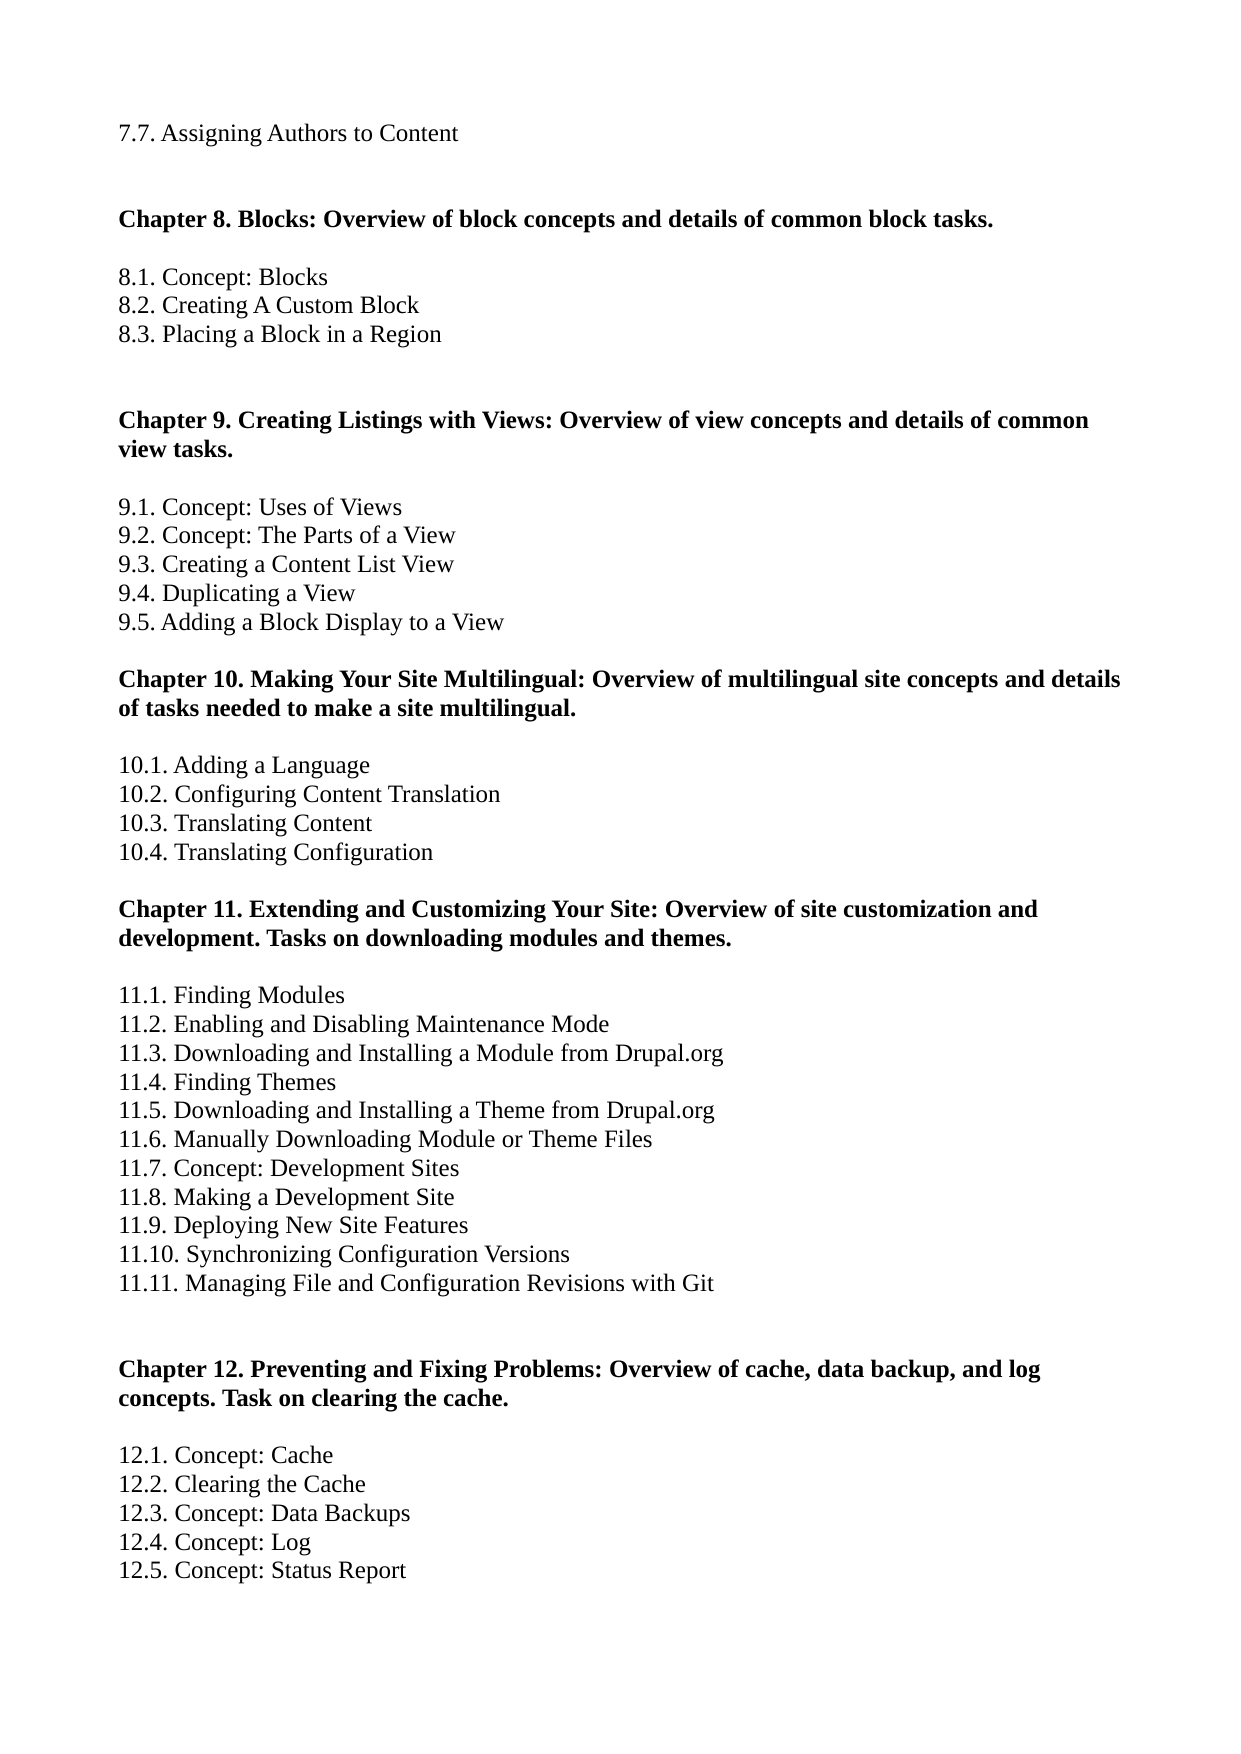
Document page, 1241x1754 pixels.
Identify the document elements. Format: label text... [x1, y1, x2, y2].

text 11.11. Managing File and Configuration Revisions with Git [118, 1268, 1122, 1297]
text 10.3. Translating Content [118, 808, 1122, 837]
text 11.2. Enabling and Disabling Maintenance Mode [118, 1009, 1122, 1038]
text 12.5. Concept: Status Report [118, 1556, 1122, 1584]
text 9.1. Concept: Uses of Views [118, 492, 1122, 521]
text 12.3. Concept: Data Backups [118, 1498, 1122, 1527]
text 8.3. Placing a Block in a Region [118, 319, 1122, 348]
text 11.10. Synchronizing Configuration Versions [118, 1239, 1122, 1268]
text 8.1. Concept: Blocks [118, 262, 1122, 291]
text 9.3. Creating a Content List View [118, 549, 1122, 578]
text 11.6. Manually Downloading Module or Theme Files [118, 1124, 1122, 1153]
text 10.1. Adding a Language [118, 751, 1122, 779]
text 11.1. Finding Modules [118, 981, 1122, 1009]
text 7.7. Assigning Authors to Content [118, 118, 1122, 147]
text 12.1. Concept: Cache [118, 1441, 1122, 1469]
text 9.5. Adding a Block Display to a View [118, 607, 1122, 636]
text Chapter 8. Blocks: Overview of block concepts and details of common block tasks. [118, 204, 1122, 233]
text 10.2. Configuring Content Translation [118, 779, 1122, 808]
text 9.4. Duplicating a View [118, 578, 1122, 607]
text Chapter 9. Creating Listings with Views: Overview of view concepts and details of common view tasks. [118, 406, 1122, 463]
text 11.8. Making a Development Site [118, 1182, 1122, 1211]
text 11.7. Concept: Development Sites [118, 1153, 1122, 1182]
text Chapter 11. Extending and Customizing Your Site: Overview of site customization and development. Tasks on downloading modules and themes. [118, 894, 1122, 952]
text Chapter 12. Preventing and Fixing Problems: Overview of cache, data backup, and log concepts. Task on clearing the cache. [118, 1354, 1122, 1412]
text 11.9. Deploying New Site Features [118, 1211, 1122, 1239]
text 8.2. Creating A Custom Block [118, 291, 1122, 319]
text Chapter 10. Making Your Site Multilingual: Overview of multilingual site concepts and details of tasks needed to make a site multilingual. [118, 664, 1122, 722]
text 11.5. Downloading and Installing a Theme from Drupal.org [118, 1096, 1122, 1124]
text 12.2. Clearing the Cache [118, 1469, 1122, 1498]
text 9.2. Concept: The Parts of a View [118, 521, 1122, 549]
text 10.4. Translating Configuration [118, 837, 1122, 866]
text 11.3. Downloading and Installing a Module from Drupal.org [118, 1038, 1122, 1067]
text 11.4. Finding Themes [118, 1067, 1122, 1096]
text 12.4. Concept: Log [118, 1527, 1122, 1556]
